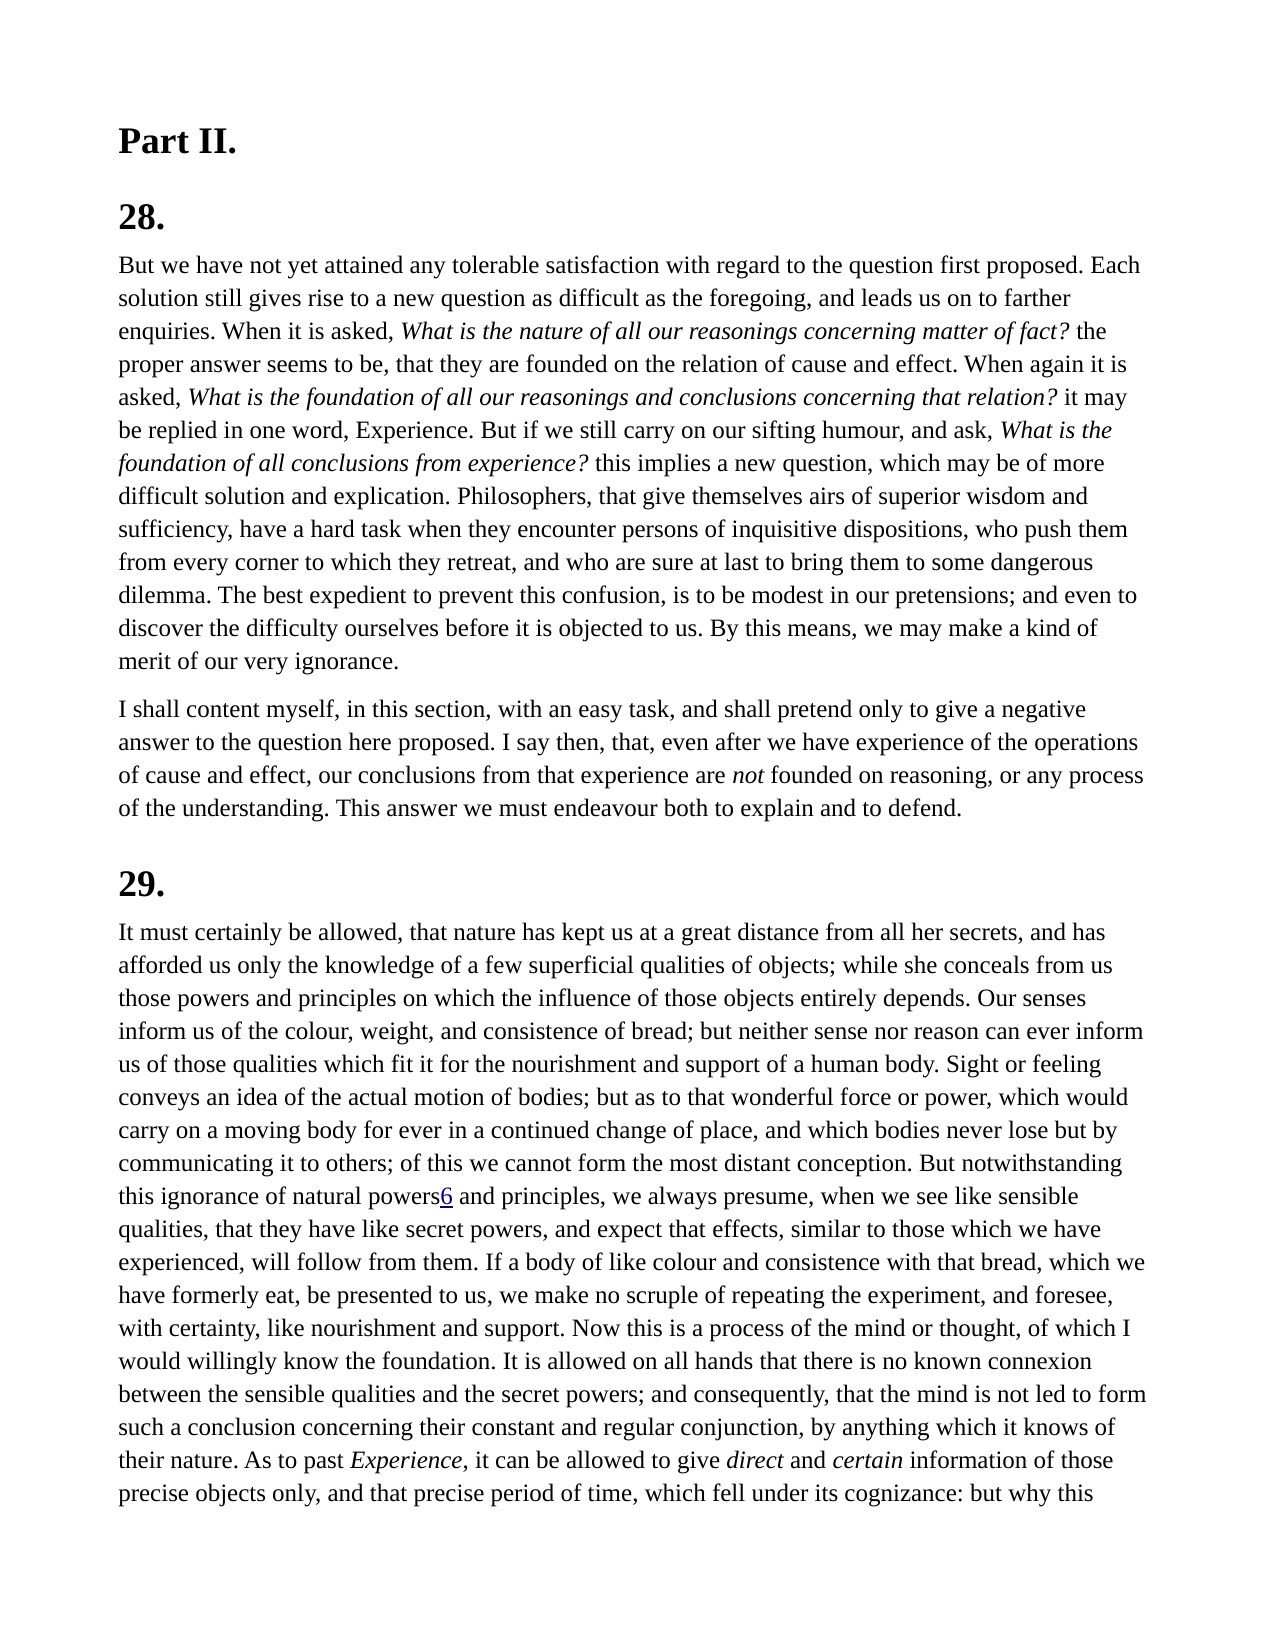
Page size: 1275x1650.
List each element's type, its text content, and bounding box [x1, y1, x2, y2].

subtitle 28. [118, 194, 1157, 238]
subtitle 29. [118, 862, 1157, 905]
text But we have not yet attained any tolerable satisfaction with regard to the question first proposed. Each solution still gives rise to a new question as difficult as the foregoing, and leads us on to farther enquiries. When it is asked, What is the nature of all our reasonings concerning matter of fact? the proper answer seems to be, that they are founded on the relation of cause and effect. When again it is asked, What is the foundation of all our reasonings and conclusions concerning that relation? it may be replied in one word, Experience. But if we still carry on our sifting humour, and ask, What is the foundation of all conclusions from experience? this implies a new question, which may be of more difficult solution and explication. Philosophers, that give themselves airs of superior wisdom and sufficiency, have a hard task when they encounter persons of inquisitive dispositions, who push them from every corner to which they retreat, and who are sure at last to bring them to some dangerous dilemma. The best expedient to prevent this confusion, is to be modest in our pretensions; and even to discover the difficulty ourselves before it is objected to us. By this means, we may make a kind of merit of our very ignorance. [118, 250, 1157, 675]
text I shall content myself, in this section, with an easy task, and shall pretend only to give a negative answer to the question here proposed. I say then, that, even after we have experience of the operations of cause and effect, our conclusions from that experience are not founded on reasoning, or any process of the understanding. This answer we must endeavour both to explain and to defend. [118, 694, 1157, 822]
text It must certainly be allowed, that nature has kept us at a great distance from all her secrets, and has afforded us only the knowledge of a few superficial qualities of objects; while she conceals from us those powers and principles on which the influence of those objects entirely depends. Our senses inform us of the colour, weight, and consistence of bread; but neither sense nor reason can ever inform us of those qualities which fit it for the nourishment and support of a human body. Sight or feeling conveys an idea of the actual motion of bodies; but as to that wonderful force or power, which would carry on a moving body for ever in a continued change of place, and which bodies never lose but by communicating it to others; of this we cannot form the most distant conception. But notwithstanding this ignorance of natural powers6 and principles, we always presume, when we see like sensible qualities, that they have like secret powers, and expect that effects, similar to those which we have experienced, will follow from them. If a body of like colour and consistence with that bread, which we have formerly eat, be presented to us, we make no scruple of repeating the experiment, and foresee, with certainty, like nourishment and support. Now this is a process of the mind or thought, of which I would willingly know the foundation. It is allowed on all hands that there is no known connexion between the sensible qualities and the secret powers; and consequently, that the mind is not led to form such a conclusion concerning their constant and regular conjunction, by anything which it knows of their nature. As to past Experience, it can be allowed to give direct and certain information of those precise objects only, and that precise period of time, which fell under its cognizance: but why this [118, 917, 1157, 1507]
subtitle Part II. [118, 118, 1157, 161]
